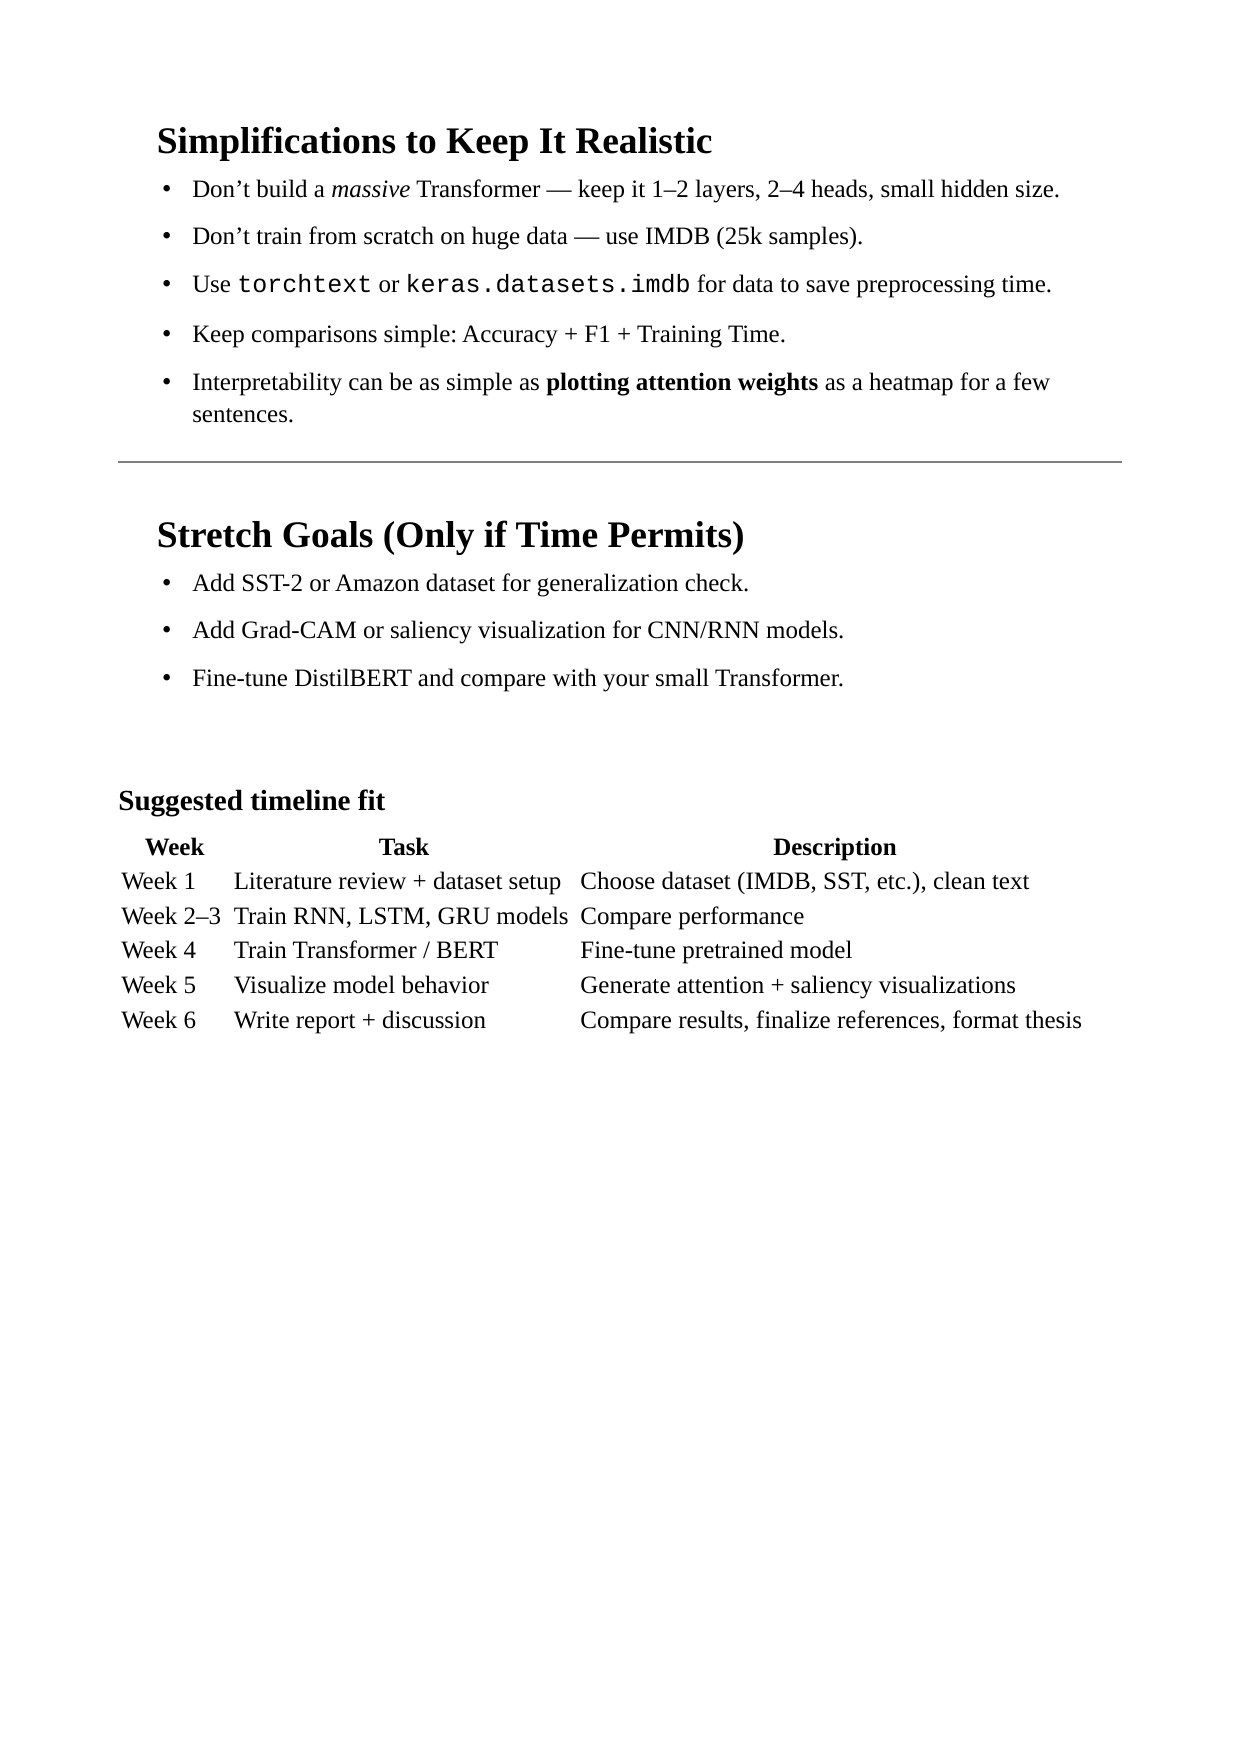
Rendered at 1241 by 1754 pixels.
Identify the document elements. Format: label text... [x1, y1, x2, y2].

list Keep comparisons simple: Accuracy + F1 + Training Time. [162, 319, 1122, 348]
table_cell Generate attention + saliency visualizations [577, 967, 1092, 1002]
subtitle Suggested timeline fit [118, 783, 1122, 816]
subtitle 🔹 Simplifications to Keep It Realistic [118, 118, 1122, 161]
table_header Week [118, 829, 231, 863]
table_cell Fine-tune pretrained model [577, 933, 1092, 967]
table_cell Choose dataset (IMDB, SST, etc.), clean text [577, 864, 1092, 898]
table_cell Week 6 [118, 1002, 231, 1036]
list Don’t train from scratch on huge data — use IMDB (25k samples). [162, 221, 1122, 250]
table_cell Week 1 [118, 864, 231, 898]
table_cell Train RNN, LSTM, GRU models [231, 898, 577, 933]
table_cell Write report + discussion [231, 1002, 577, 1036]
table_cell Week 5 [118, 967, 231, 1002]
list Add Grad-CAM or saliency visualization for CNN/RNN models. [162, 616, 1122, 644]
list Interpretability can be as simple as plotting attention weights as a heatmap for a few sentences. [162, 367, 1122, 428]
table_header Task [231, 829, 577, 863]
table_cell Train Transformer / BERT [231, 933, 577, 967]
table_cell Visualize model behavior [231, 967, 577, 1002]
table_cell Week 4 [118, 933, 231, 967]
table_cell Compare performance [577, 898, 1092, 933]
list Use torchtext or keras.datasets.imdb for data to save preprocessing time. [162, 269, 1122, 300]
list Add SST-2 or Amazon dataset for generalization check. [162, 568, 1122, 597]
subtitle 🔹 Stretch Goals (Only if Time Permits) [118, 512, 1122, 555]
table_cell Week 2–3 [118, 898, 231, 933]
list Fine-tune DistilBERT and compare with your small Transformer. [162, 663, 1122, 692]
table_cell Literature review + dataset setup [231, 864, 577, 898]
table_header Description [577, 829, 1092, 863]
table_cell Compare results, finalize references, format thesis [577, 1002, 1092, 1036]
list Don’t build a massive Transformer — keep it 1–2 layers, 2–4 heads, small hidden size. [162, 174, 1122, 202]
